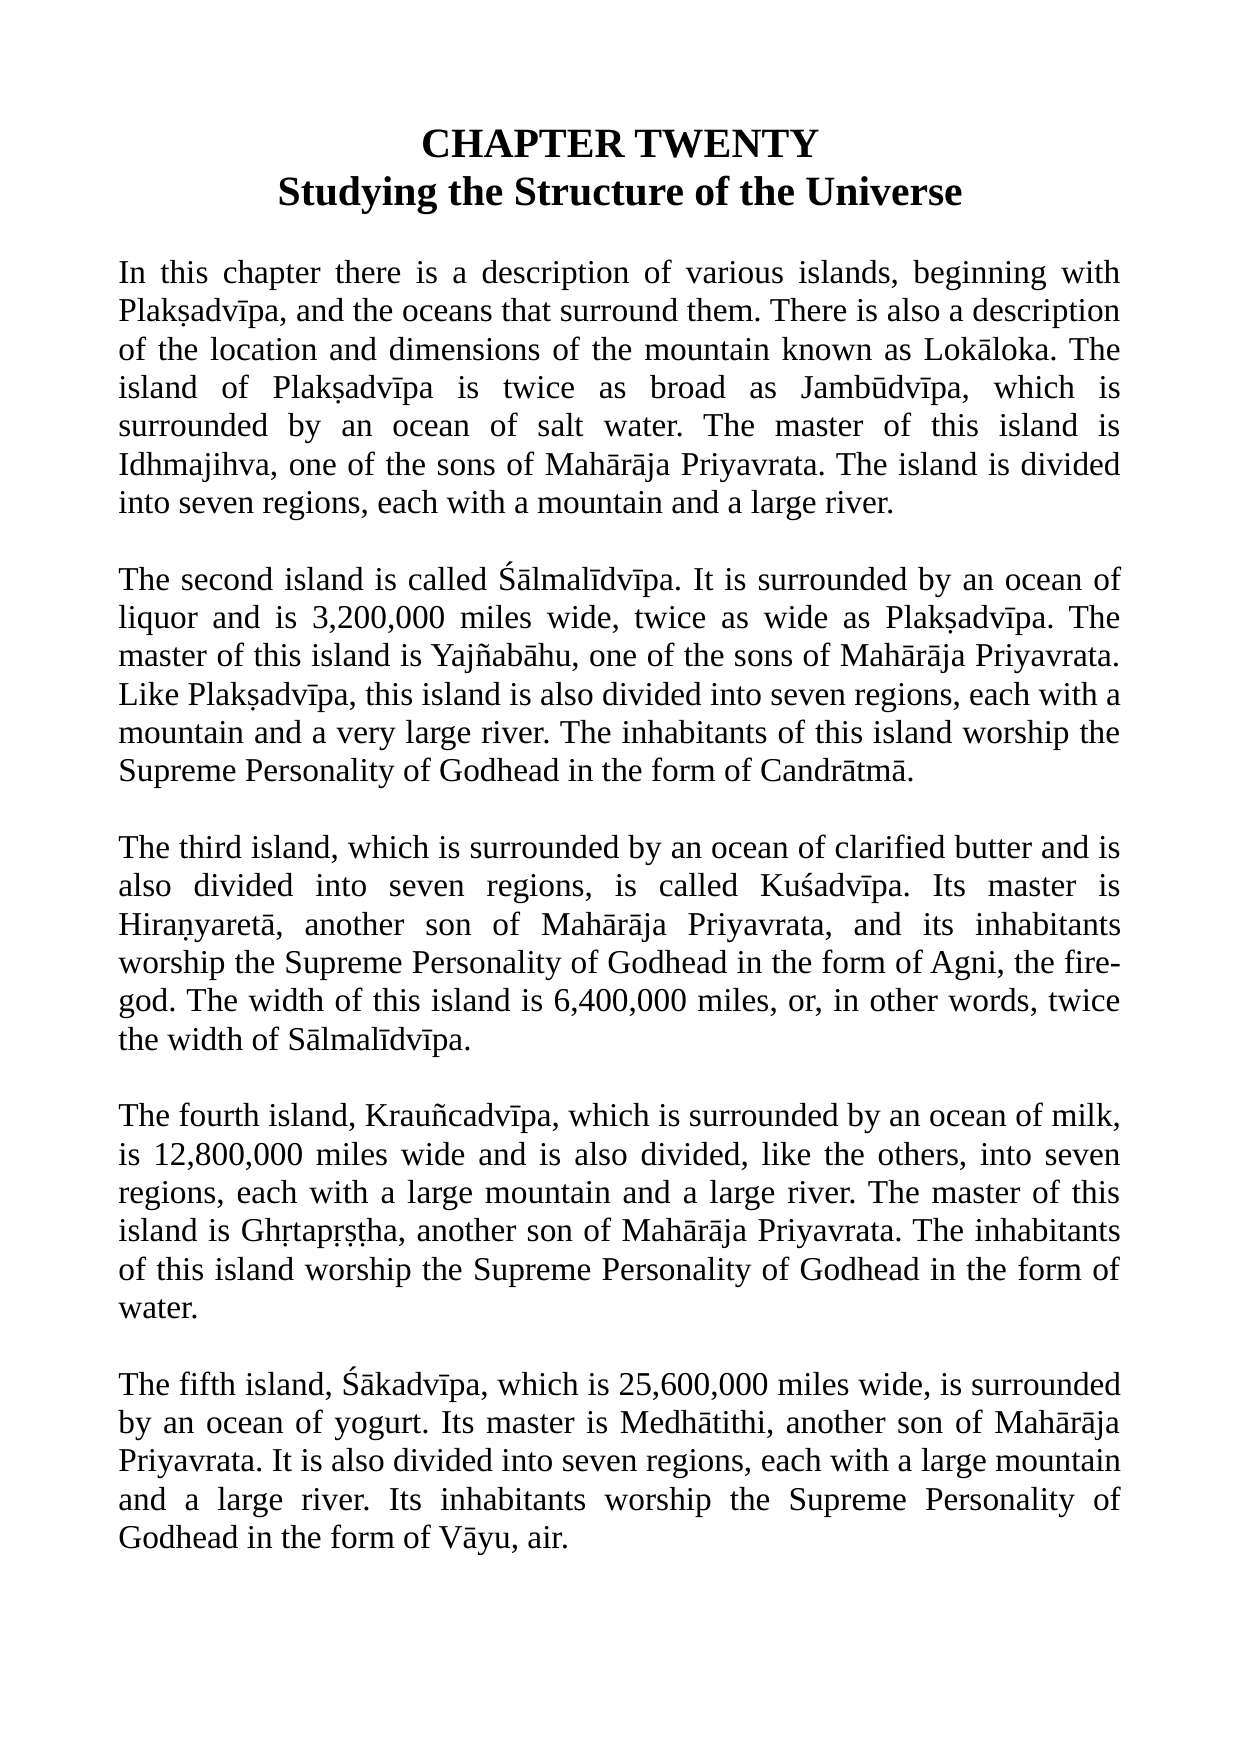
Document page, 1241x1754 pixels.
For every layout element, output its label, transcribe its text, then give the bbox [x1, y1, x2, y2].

text The third island, which is surrounded by an ocean of clarified butter and is also divided into seven regions, is called Kuśadvīpa. Its master is Hiraṇyaretā, another son of Mahārāja Priyavrata, and its inhabitants worship the Supreme Personality of Godhead in the form of Agni, the fire-god. The width of this island is 6,400,000 miles, or, in other words, twice the width of Sālmalīdvīpa. [118, 827, 1122, 1057]
text The second island is called Śālmalīdvīpa. It is surrounded by an ocean of liquor and is 3,200,000 miles wide, twice as wide as Plakṣadvīpa. The master of this island is Yajñabāhu, one of the sons of Mahārāja Priyavrata. Like Plakṣadvīpa, this island is also divided into seven regions, each with a mountain and a very large river. The inhabitants of this island worship the Supreme Personality of Godhead in the form of Candrātmā. [118, 559, 1122, 789]
text In this chapter there is a description of various islands, beginning with Plakṣadvīpa, and the oceans that surround them. There is also a description of the location and dimensions of the mountain known as Lokāloka. The island of Plakṣadvīpa is twice as broad as Jambūdvīpa, which is surrounded by an ocean of salt water. The master of this island is Idhmajihva, one of the sons of Mahārāja Priyavrata. The island is divided into seven regions, each with a mountain and a large river. [118, 252, 1122, 521]
text The fifth island, Śākadvīpa, which is 25,600,000 miles wide, is surrounded by an ocean of yogurt. Its master is Medhātithi, another son of Mahārāja Priyavrata. It is also divided into seven regions, each with a large mountain and a large river. Its inhabitants worship the Supreme Personality of Godhead in the form of Vāyu, air. [118, 1364, 1122, 1556]
text The fourth island, Krauñcadvīpa, which is surrounded by an ocean of milk, is 12,800,000 miles wide and is also divided, like the others, into seven regions, each with a large mountain and a large river. The master of this island is Ghṛtapṛṣṭha, another son of Mahārāja Priyavrata. The inhabitants of this island worship the Supreme Personality of Godhead in the form of water. [118, 1096, 1122, 1326]
text CHAPTER TWENTY [118, 118, 1122, 166]
text Studying the Structure of the Universe [118, 166, 1122, 214]
